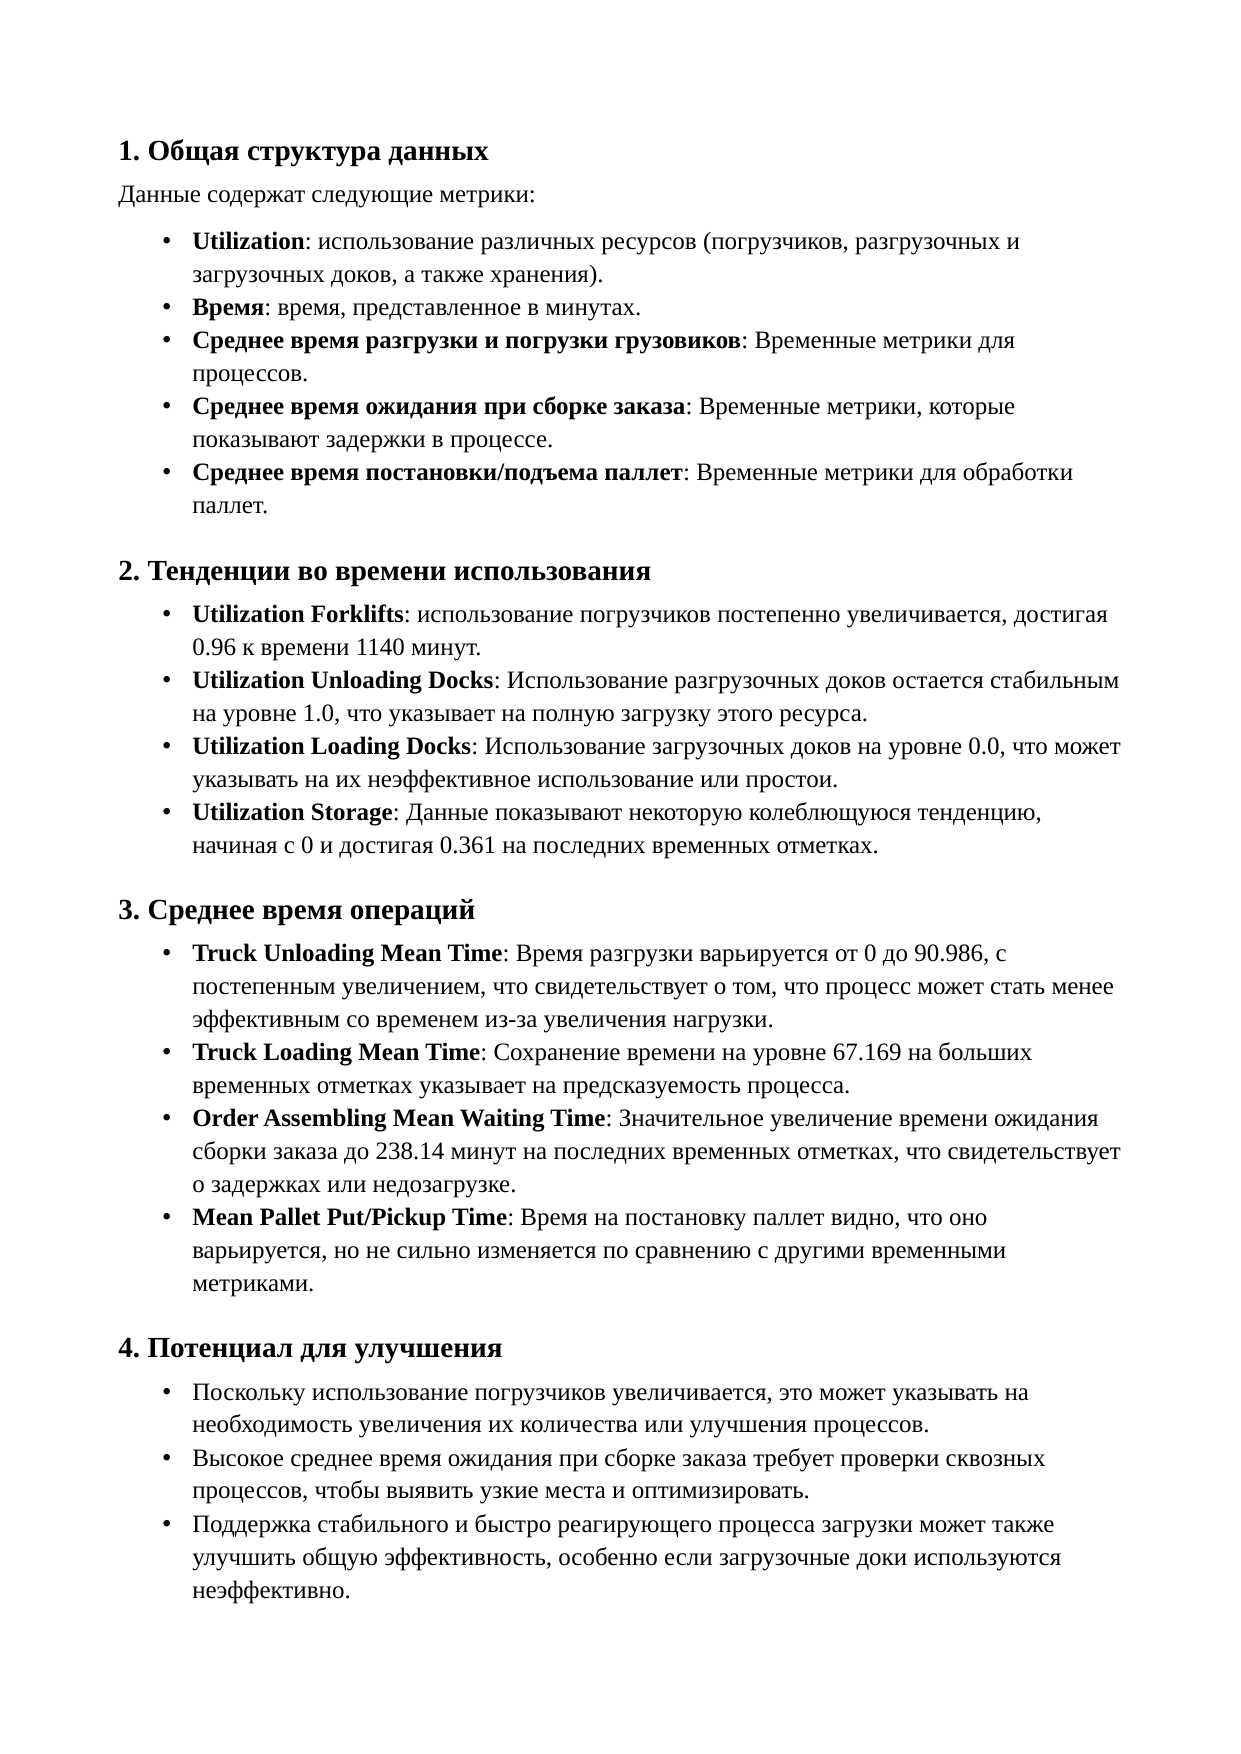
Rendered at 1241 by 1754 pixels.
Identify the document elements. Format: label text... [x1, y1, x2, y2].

subtitle 4. Потенциал для улучшения [118, 1331, 1122, 1364]
list Utilization: использование различных ресурсов (погрузчиков, разгрузочных и загрузочных доков, а также хранения). [162, 226, 1122, 288]
list Truck Unloading Mean Time: Время разгрузки варьируется от 0 до 90.986, с постепенным увеличением, что свидетельствует о том, что процесс может стать менее эффективным со временем из-за увеличения нагрузки. [162, 938, 1122, 1033]
subtitle 3. Среднее время операций [118, 892, 1122, 926]
list Время: время, представленное в минутах. [162, 292, 1122, 321]
subtitle 2. Тенденции во времени использования [118, 553, 1122, 586]
list Высокое среднее время ожидания при сборке заказа требует проверки сквозных процессов, чтобы выявить узкие места и оптимизировать. [162, 1443, 1122, 1504]
list Поскольку использование погрузчиков увеличивается, это может указывать на необходимость увеличения их количества или улучшения процессов. [162, 1377, 1122, 1438]
list Среднее время постановки/подъема паллет: Временные метрики для обработки паллет. [162, 457, 1122, 519]
list Utilization Forklifts: использование погрузчиков постепенно увеличивается, достигая 0.96 к времени 1140 минут. [162, 599, 1122, 661]
subtitle 1. Общая структура данных [118, 133, 1122, 166]
list Utilization Unloading Docks: Использование разгрузочных доков остается стабильным на уровне 1.0, что указывает на полную загрузку этого ресурса. [162, 665, 1122, 727]
list Truck Loading Mean Time: Сохранение времени на уровне 67.169 на больших временных отметках указывает на предсказуемость процесса. [162, 1037, 1122, 1099]
list Поддержка стабильного и быстро реагирующего процесса загрузки может также улучшить общую эффективность, особенно если загрузочные доки используются неэффективно. [162, 1509, 1122, 1603]
list Mean Pallet Put/Pickup Time: Время на постановку паллет видно, что оно варьируется, но не сильно изменяется по сравнению с другими временными метриками. [162, 1202, 1122, 1297]
list Utilization Storage: Данные показывают некоторую колеблющуюся тенденцию, начиная с 0 и достигая 0.361 на последних временных отметках. [162, 797, 1122, 859]
text Данные содержат следующие метрики: [118, 179, 1122, 207]
list Order Assembling Mean Waiting Time: Значительное увеличение времени ожидания сборки заказа до 238.14 минут на последних временных отметках, что свидетельствует о задержках или недозагрузке. [162, 1103, 1122, 1198]
list Utilization Loading Docks: Использование загрузочных доков на уровне 0.0, что может указывать на их неэффективное использование или простои. [162, 731, 1122, 793]
list Среднее время разгрузки и погрузки грузовиков: Временные метрики для процессов. [162, 325, 1122, 387]
list Среднее время ожидания при сборке заказа: Временные метрики, которые показывают задержки в процессе. [162, 391, 1122, 453]
